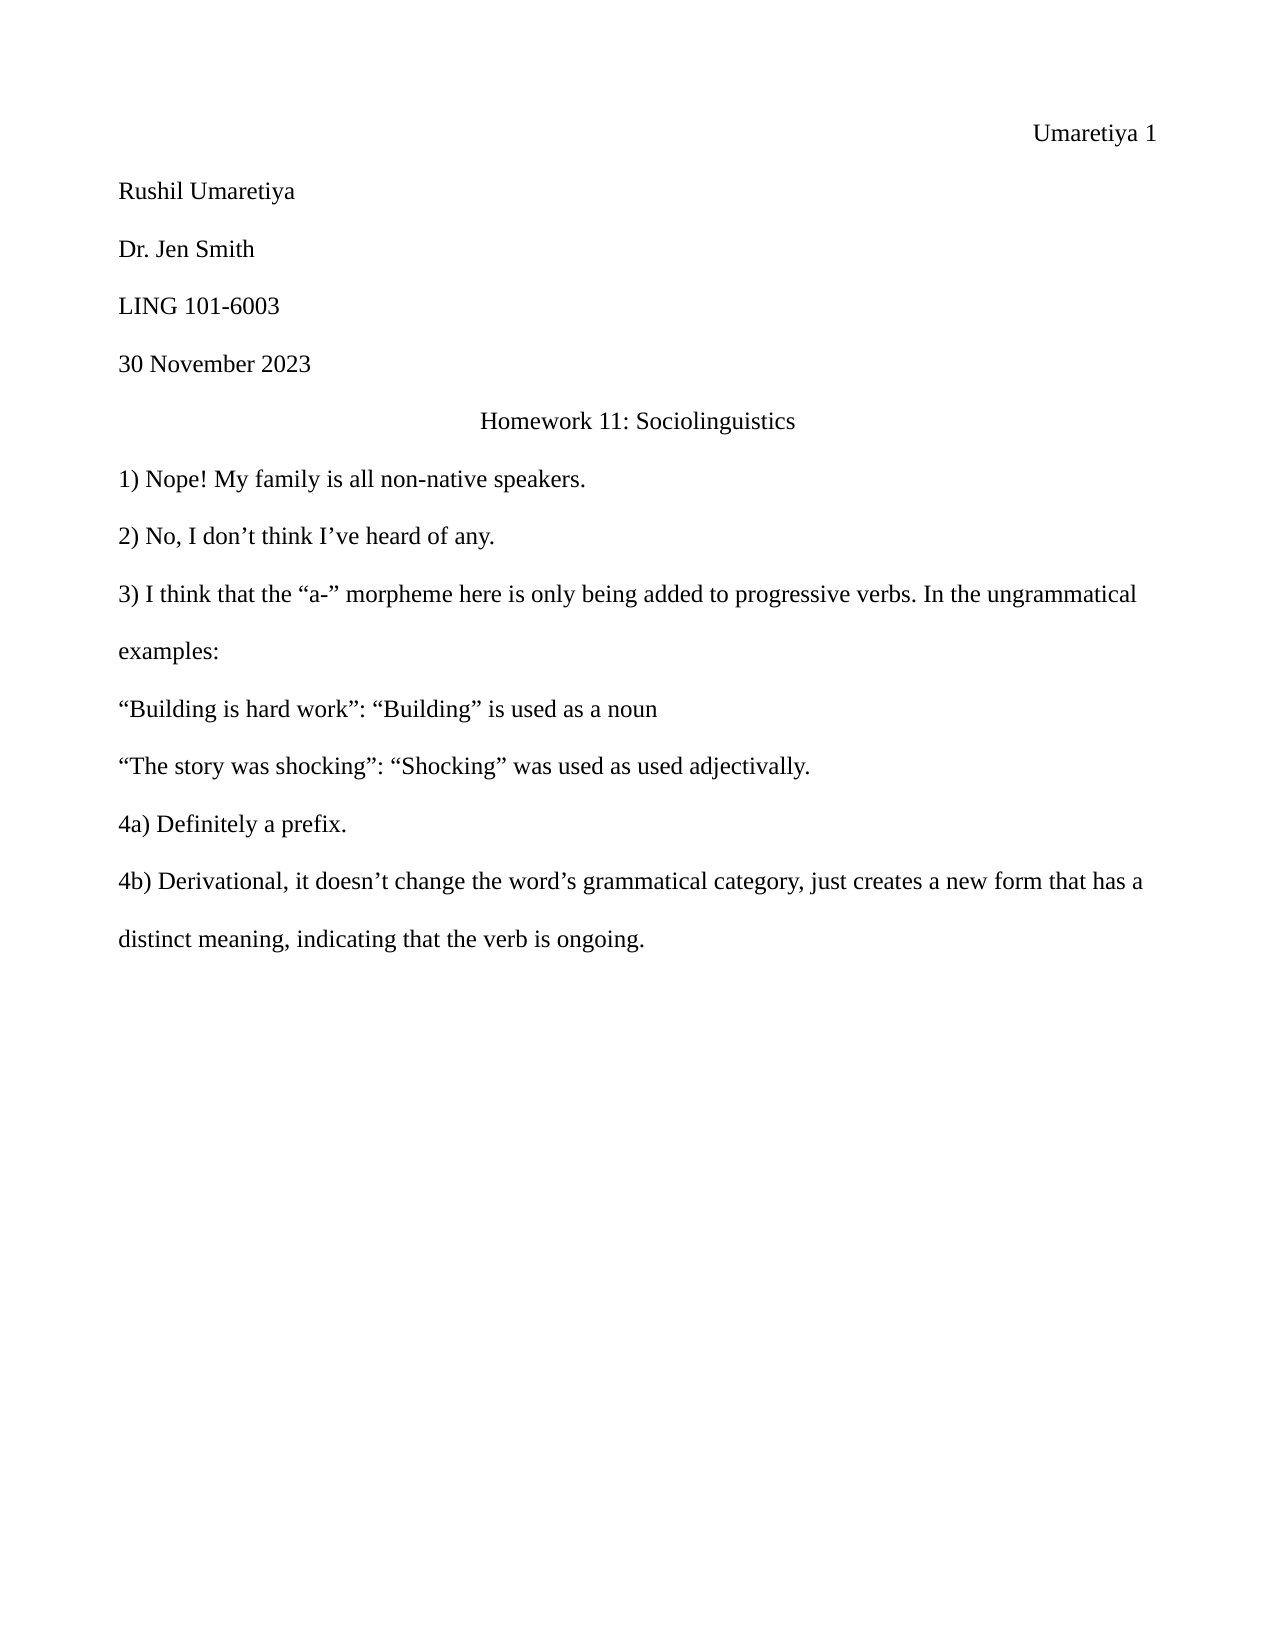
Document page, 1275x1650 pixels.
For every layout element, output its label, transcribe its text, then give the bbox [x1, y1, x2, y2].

text “Building is hard work”: “Building” is used as a noun [118, 694, 1157, 723]
text Dr. Jen Smith [118, 234, 1157, 263]
text Homework 11: Sociolinguistics [118, 406, 1157, 435]
text 4a) Definitely a prefix. [118, 809, 1157, 838]
text 3) I think that the “a-” morpheme here is only being added to progressive verbs. In the ungrammatical examples: [118, 579, 1157, 665]
text 4b) Derivational, it doesn’t change the word’s grammatical category, just creates a new form that has a distinct meaning, indicating that the verb is ongoing. [118, 866, 1157, 953]
text Rushil Umaretiya [118, 176, 1157, 205]
text LING 101-6003 [118, 291, 1157, 320]
text “The story was shocking”: “Shocking” was used as used adjectivally. [118, 751, 1157, 780]
text 1) Nope! My family is all non-native speakers. [118, 464, 1157, 493]
text 30 November 2023 [118, 349, 1157, 378]
text 2) No, I don’t think I’ve heard of any. [118, 521, 1157, 550]
